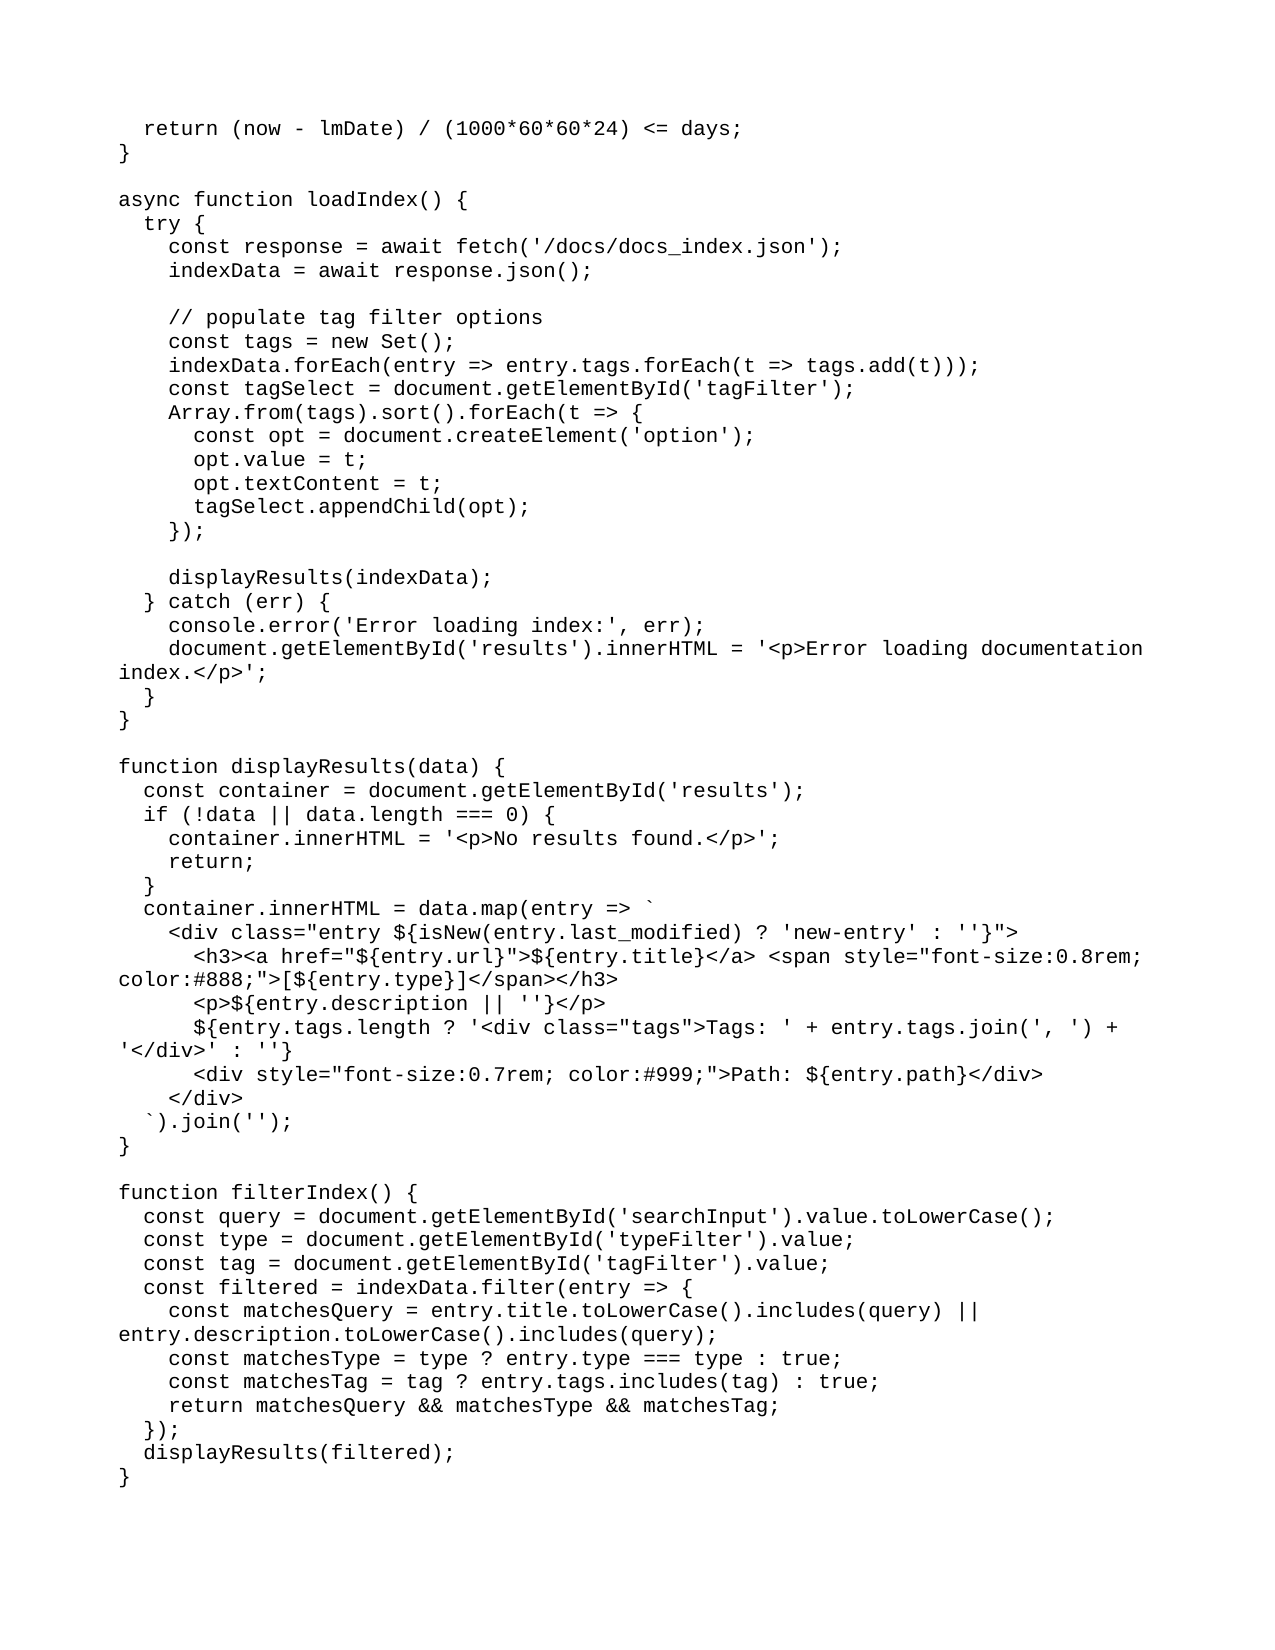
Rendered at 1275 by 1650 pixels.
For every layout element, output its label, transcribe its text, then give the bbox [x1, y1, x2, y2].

text <div class="entry ${isNew(entry.last_modified) ? 'new-entry' : ''}"> [118, 922, 1157, 946]
text try { [118, 213, 1157, 236]
text } [118, 142, 1157, 165]
text console.error('Error loading index:', err); [118, 615, 1157, 638]
text function displayResults(data) { [118, 757, 1157, 780]
text if (!data || data.length === 0) { [118, 804, 1157, 827]
text `).join(''); [118, 1111, 1157, 1135]
text const response = await fetch('/docs/docs_index.json'); [118, 236, 1157, 260]
text opt.textContent = t; [118, 473, 1157, 496]
text const container = document.getElementById('results'); [118, 780, 1157, 804]
text function filterIndex() { [118, 1182, 1157, 1206]
text const tagSelect = document.getElementById('tagFilter'); [118, 378, 1157, 402]
text async function loadIndex() { [118, 189, 1157, 213]
text <h3><a href="${entry.url}">${entry.title}</a> <span style="font-size:0.8rem; color:#888;">[${entry.type}]</span></h3> [118, 946, 1157, 993]
text indexData = await response.json(); [118, 260, 1157, 284]
text }); [118, 520, 1157, 544]
text const matchesTag = tag ? entry.tags.includes(tag) : true; [118, 1371, 1157, 1395]
text const query = document.getElementById('searchInput').value.toLowerCase(); [118, 1206, 1157, 1229]
text const tag = document.getElementById('tagFilter').value; [118, 1253, 1157, 1277]
text container.innerHTML = '<p>No results found.</p>'; [118, 827, 1157, 851]
text return matchesQuery && matchesType && matchesTag; [118, 1395, 1157, 1419]
text } [118, 1135, 1157, 1158]
text return; [118, 851, 1157, 875]
text opt.value = t; [118, 449, 1157, 473]
text document.getElementById('results').innerHTML = '<p>Error loading documentation index.</p>'; [118, 638, 1157, 686]
text container.innerHTML = data.map(entry => ` [118, 898, 1157, 922]
text displayResults(indexData); [118, 567, 1157, 591]
text const filtered = indexData.filter(entry => { [118, 1277, 1157, 1300]
text <div style="font-size:0.7rem; color:#999;">Path: ${entry.path}</div> [118, 1064, 1157, 1088]
text }); [118, 1419, 1157, 1442]
text // populate tag filter options [118, 307, 1157, 331]
text const tags = new Set(); [118, 331, 1157, 354]
text return (now - lmDate) / (1000*60*60*24) <= days; [118, 118, 1157, 142]
text </div> [118, 1088, 1157, 1111]
text <p>${entry.description || ''}</p> [118, 993, 1157, 1017]
text } [118, 686, 1157, 709]
text displayResults(filtered); [118, 1442, 1157, 1466]
text tagSelect.appendChild(opt); [118, 496, 1157, 520]
text indexData.forEach(entry => entry.tags.forEach(t => tags.add(t))); [118, 354, 1157, 378]
text const opt = document.createElement('option'); [118, 426, 1157, 449]
text Array.from(tags).sort().forEach(t => { [118, 402, 1157, 426]
text } [118, 875, 1157, 898]
text const type = document.getElementById('typeFilter').value; [118, 1229, 1157, 1253]
text const matchesQuery = entry.title.toLowerCase().includes(query) || entry.description.toLowerCase().includes(query); [118, 1300, 1157, 1348]
text const matchesType = type ? entry.type === type : true; [118, 1348, 1157, 1371]
text } [118, 709, 1157, 733]
text ${entry.tags.length ? '<div class="tags">Tags: ' + entry.tags.join(', ') + '</div>' : ''} [118, 1017, 1157, 1064]
text } catch (err) { [118, 591, 1157, 615]
text } [118, 1466, 1157, 1489]
